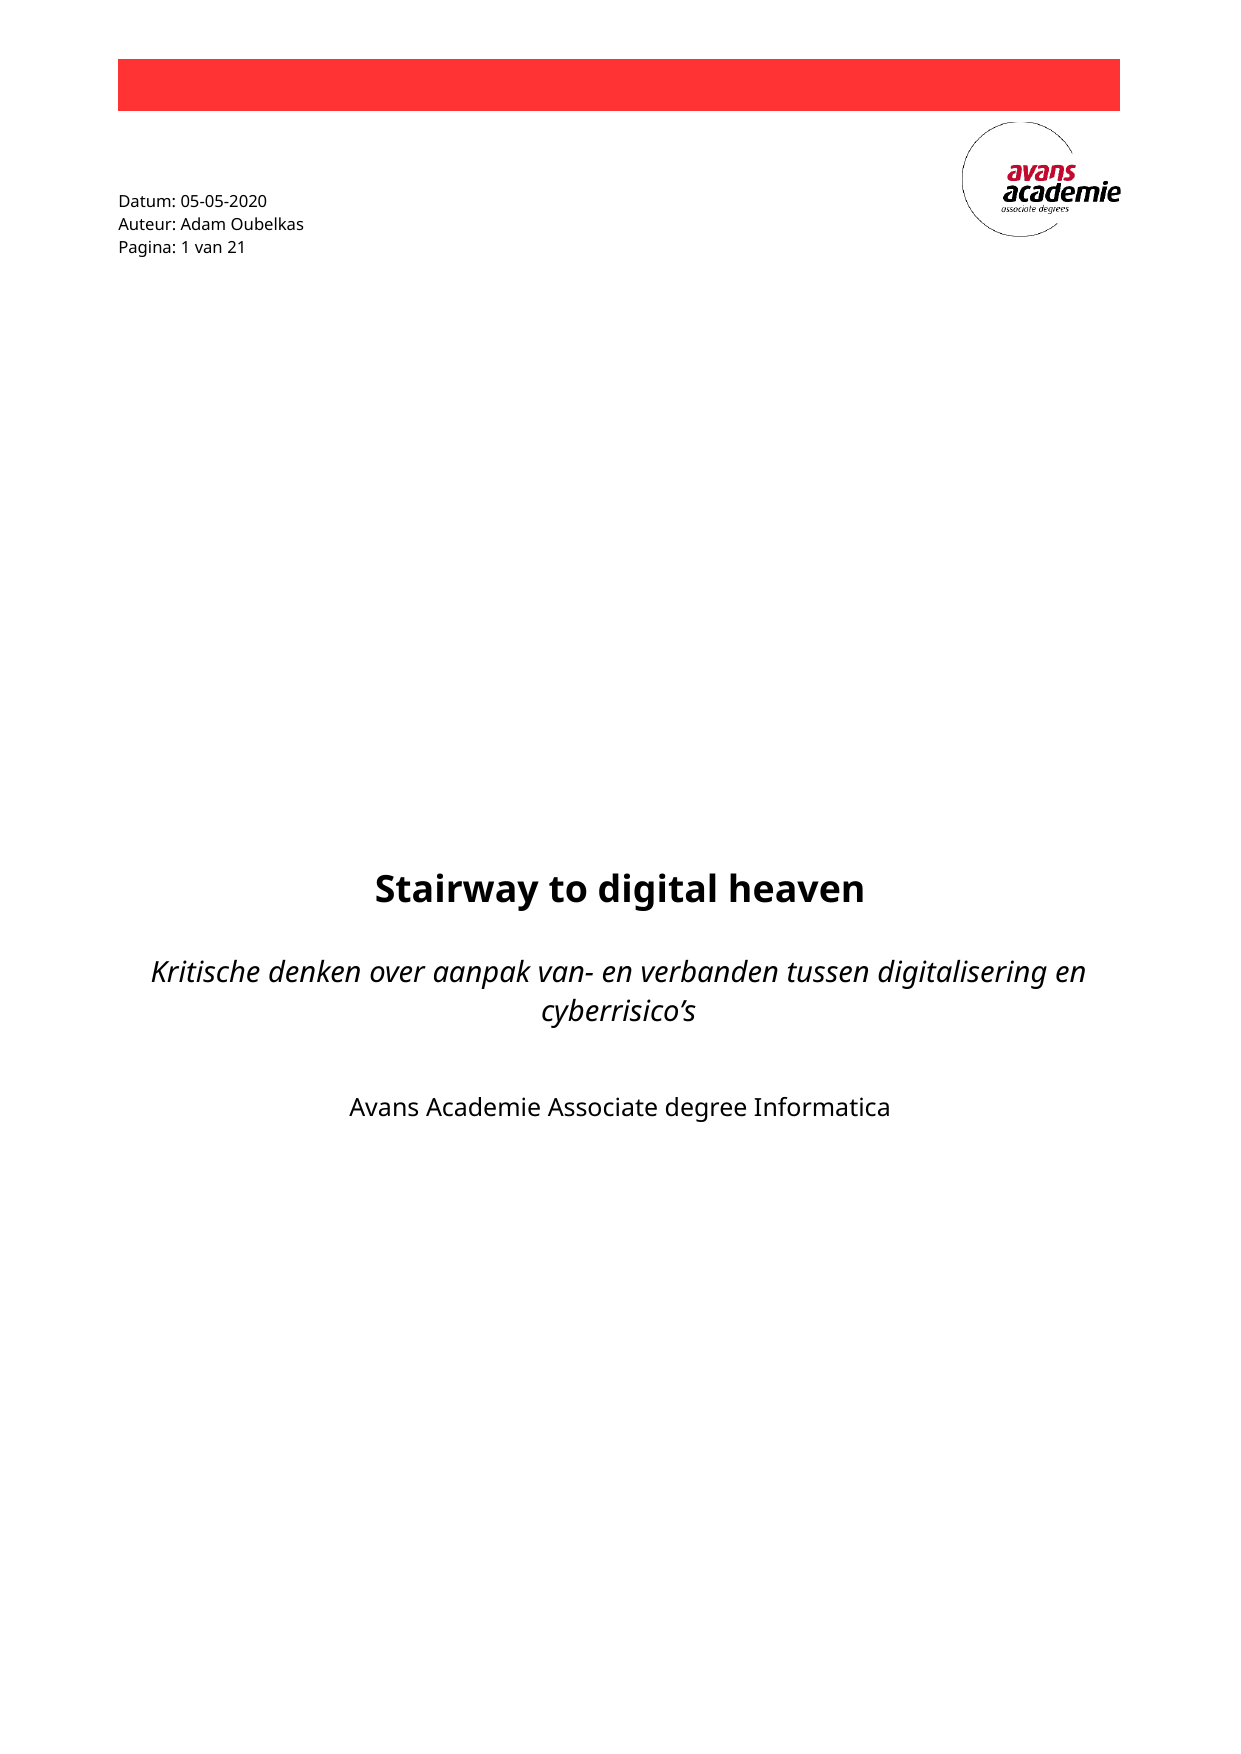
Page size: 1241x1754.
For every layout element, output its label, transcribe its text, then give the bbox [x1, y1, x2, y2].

table_cell Avans Academie Associate degree Informatica [118, 1089, 1122, 1123]
table_cell Kritische denken over aanpak van- en verbanden tussen digitalisering en cyberrisico’s [118, 926, 1122, 1089]
table_header Stairway to digital heaven [118, 837, 1122, 926]
